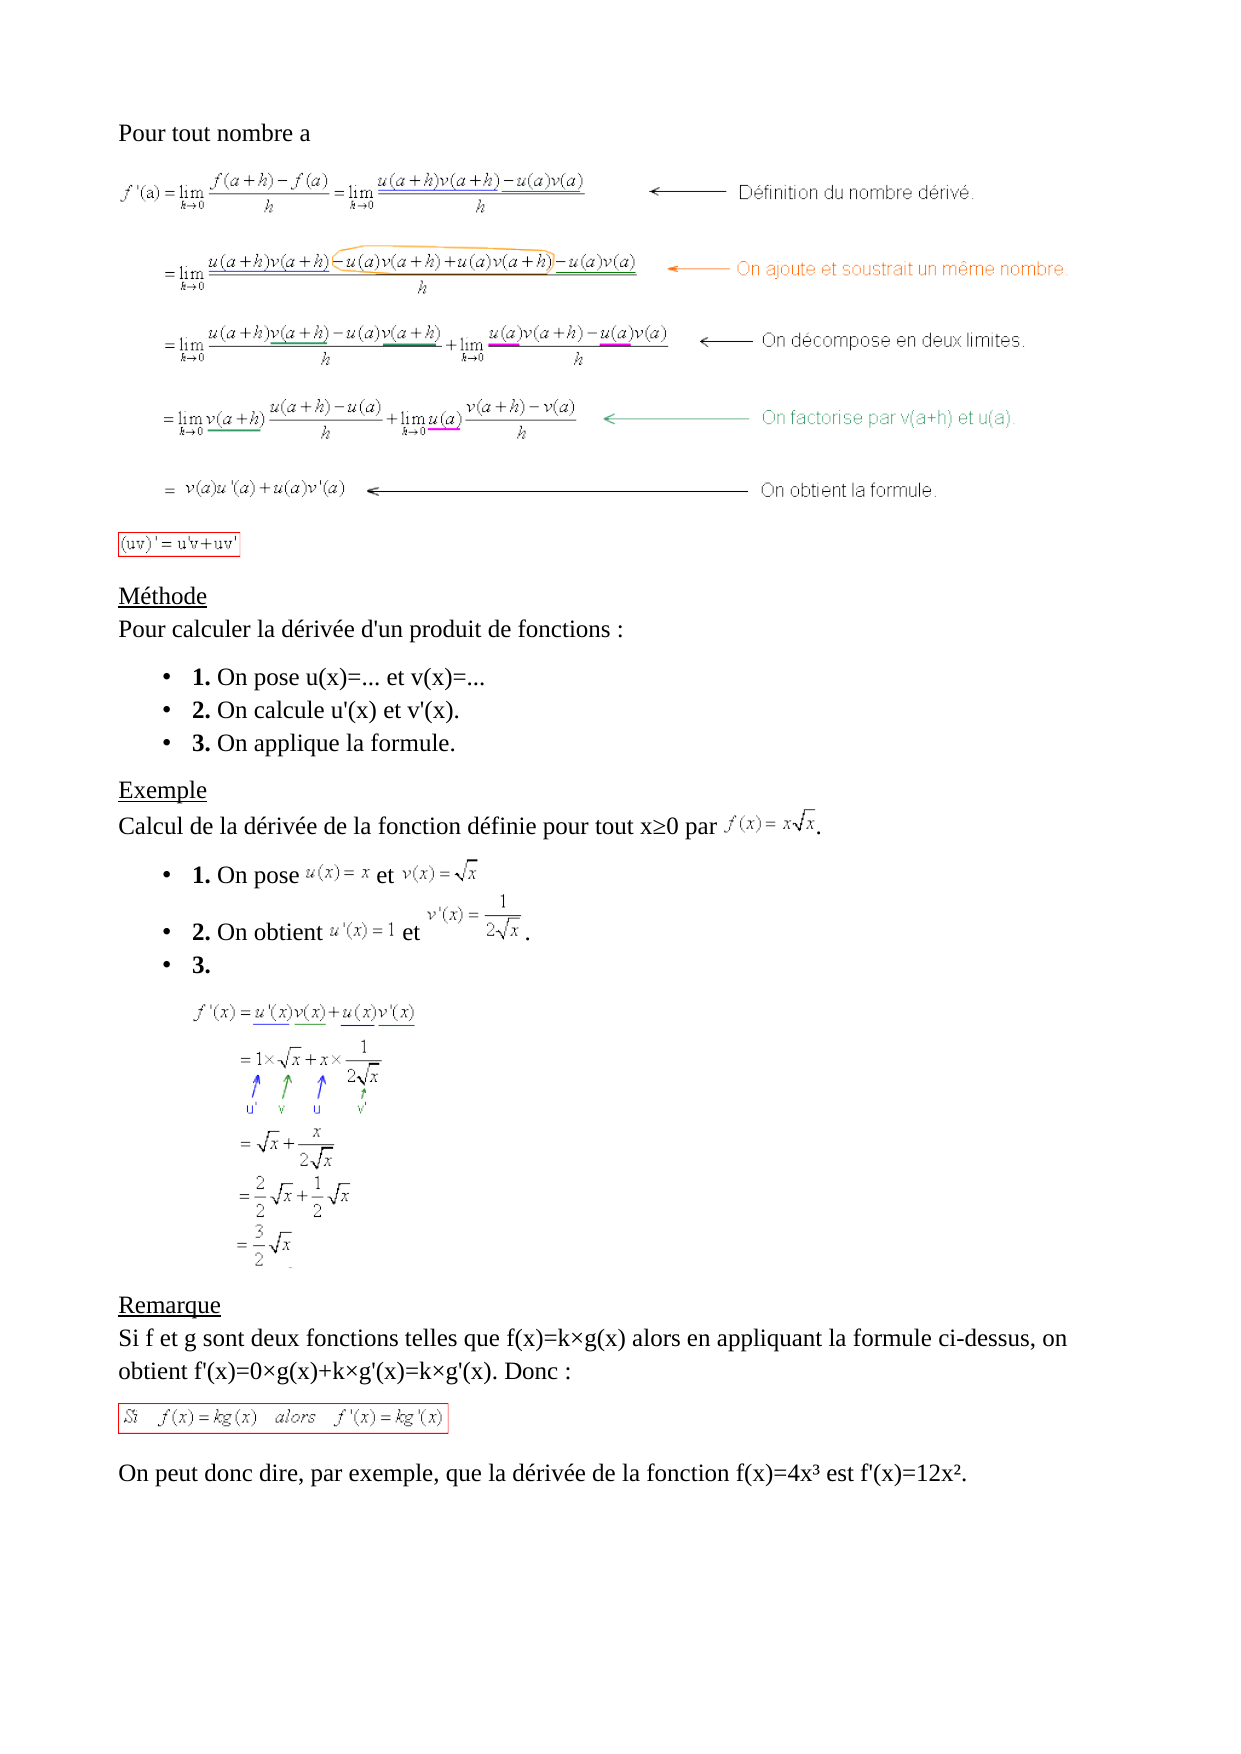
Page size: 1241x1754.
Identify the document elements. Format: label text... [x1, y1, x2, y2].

picture [118, 532, 241, 557]
picture [400, 858, 479, 884]
picture [118, 1403, 449, 1434]
text Remarque Si f et g sont deux fonctions telles que f(x)=k×g(x) alors en appliquant la formule ci-dessus, on obtient f'(x)=0×g(x)+k×g'(x)=k×g'(x). Donc : [118, 1290, 1122, 1385]
list 2. On calcule u'(x) et v'(x). [162, 695, 1122, 724]
list 3. [162, 950, 1122, 979]
text On peut donc dire, par exemple, que la dérivée de la fonction f(x)=4x³ est f'(x)=12x². [118, 1458, 1122, 1487]
text Pour tout nombre a [118, 118, 1122, 514]
list 1. On pose u(x)=... et v(x)=... [162, 662, 1122, 691]
list 3. On applique la formule. [162, 728, 1122, 757]
picture [118, 151, 1086, 514]
text Exemple Calcul de la dérivée de la fonction définie pour tout x≥0 par . [118, 776, 1122, 839]
picture [329, 921, 396, 941]
picture [426, 893, 525, 941]
text Méthode Pour calculer la dérivée d'un produit de fonctions : [118, 581, 1122, 643]
picture [305, 863, 370, 884]
list 1. On pose et [162, 858, 1122, 889]
picture [191, 997, 421, 1272]
list 2. On obtient et . [162, 893, 1122, 946]
picture [723, 808, 816, 834]
